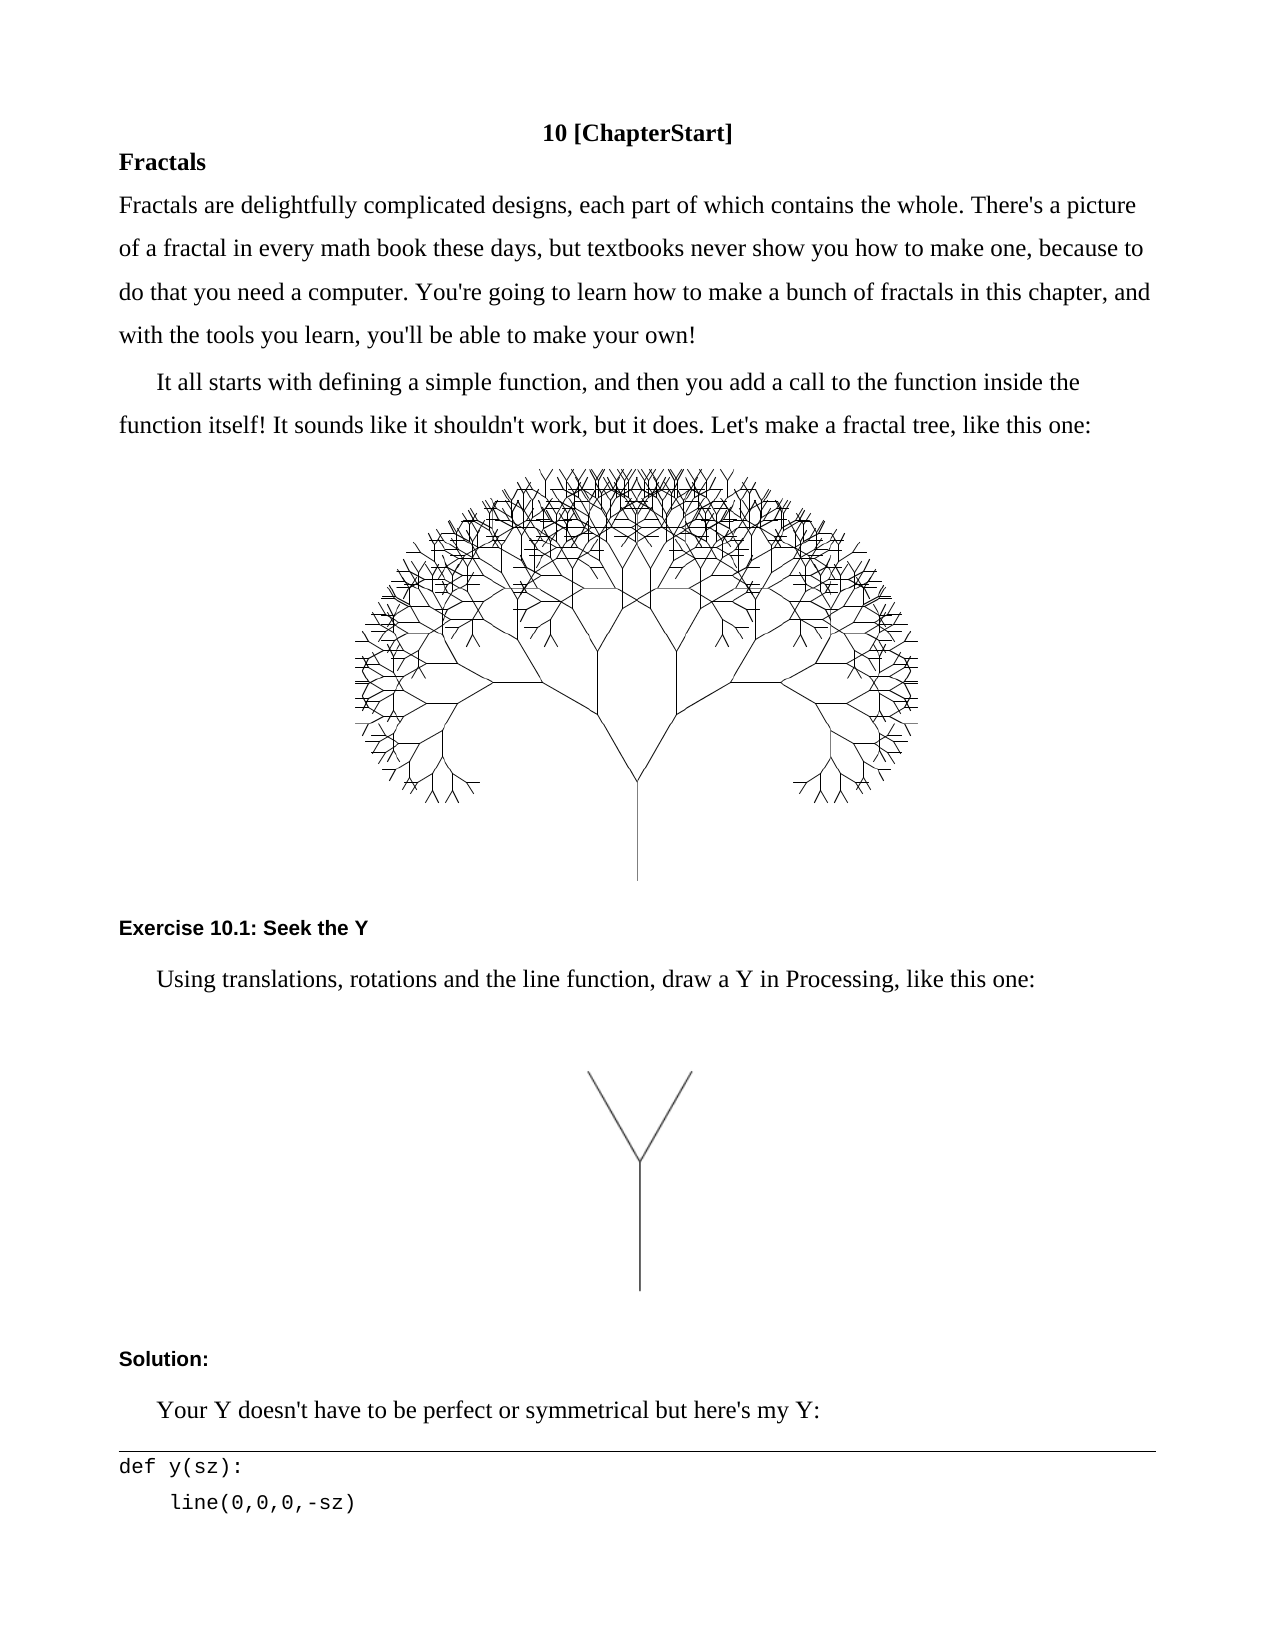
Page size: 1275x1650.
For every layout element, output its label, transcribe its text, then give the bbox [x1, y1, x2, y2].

picture [487, 1007, 788, 1335]
text def y(sz): [118, 1452, 1156, 1480]
text Fractals are delightfully complicated designs, each part of which contains the whole. There's a picture of a fractal in every math book these days, but textbooks never show you how to make one, because to do that you need a computer. You're going to learn how to make a bunch of fractals in this chapter, and with the tools you learn, you'll be able to make your own! [118, 190, 1156, 348]
text Using translations, rotations and the line function, draw a Y in Processing, like this one: [118, 964, 1156, 993]
text Exercise 10.1: Seek the Y [118, 466, 1156, 940]
picture [348, 453, 927, 904]
title Fractals [118, 147, 1156, 176]
text line(0,0,0,-sz) [118, 1492, 1156, 1515]
text It all starts with defining a simple function, and then you add a call to the function inside the function itself! It sounds like it shouldn't work, but it does. Let's make a fractal tree, like this one: [118, 367, 1156, 439]
text Solution: [118, 1020, 1156, 1371]
text Your Y doesn't have to be perfect or symmetrical but here's my Y: [118, 1395, 1156, 1424]
text 10 [ChapterStart] [118, 118, 1156, 147]
